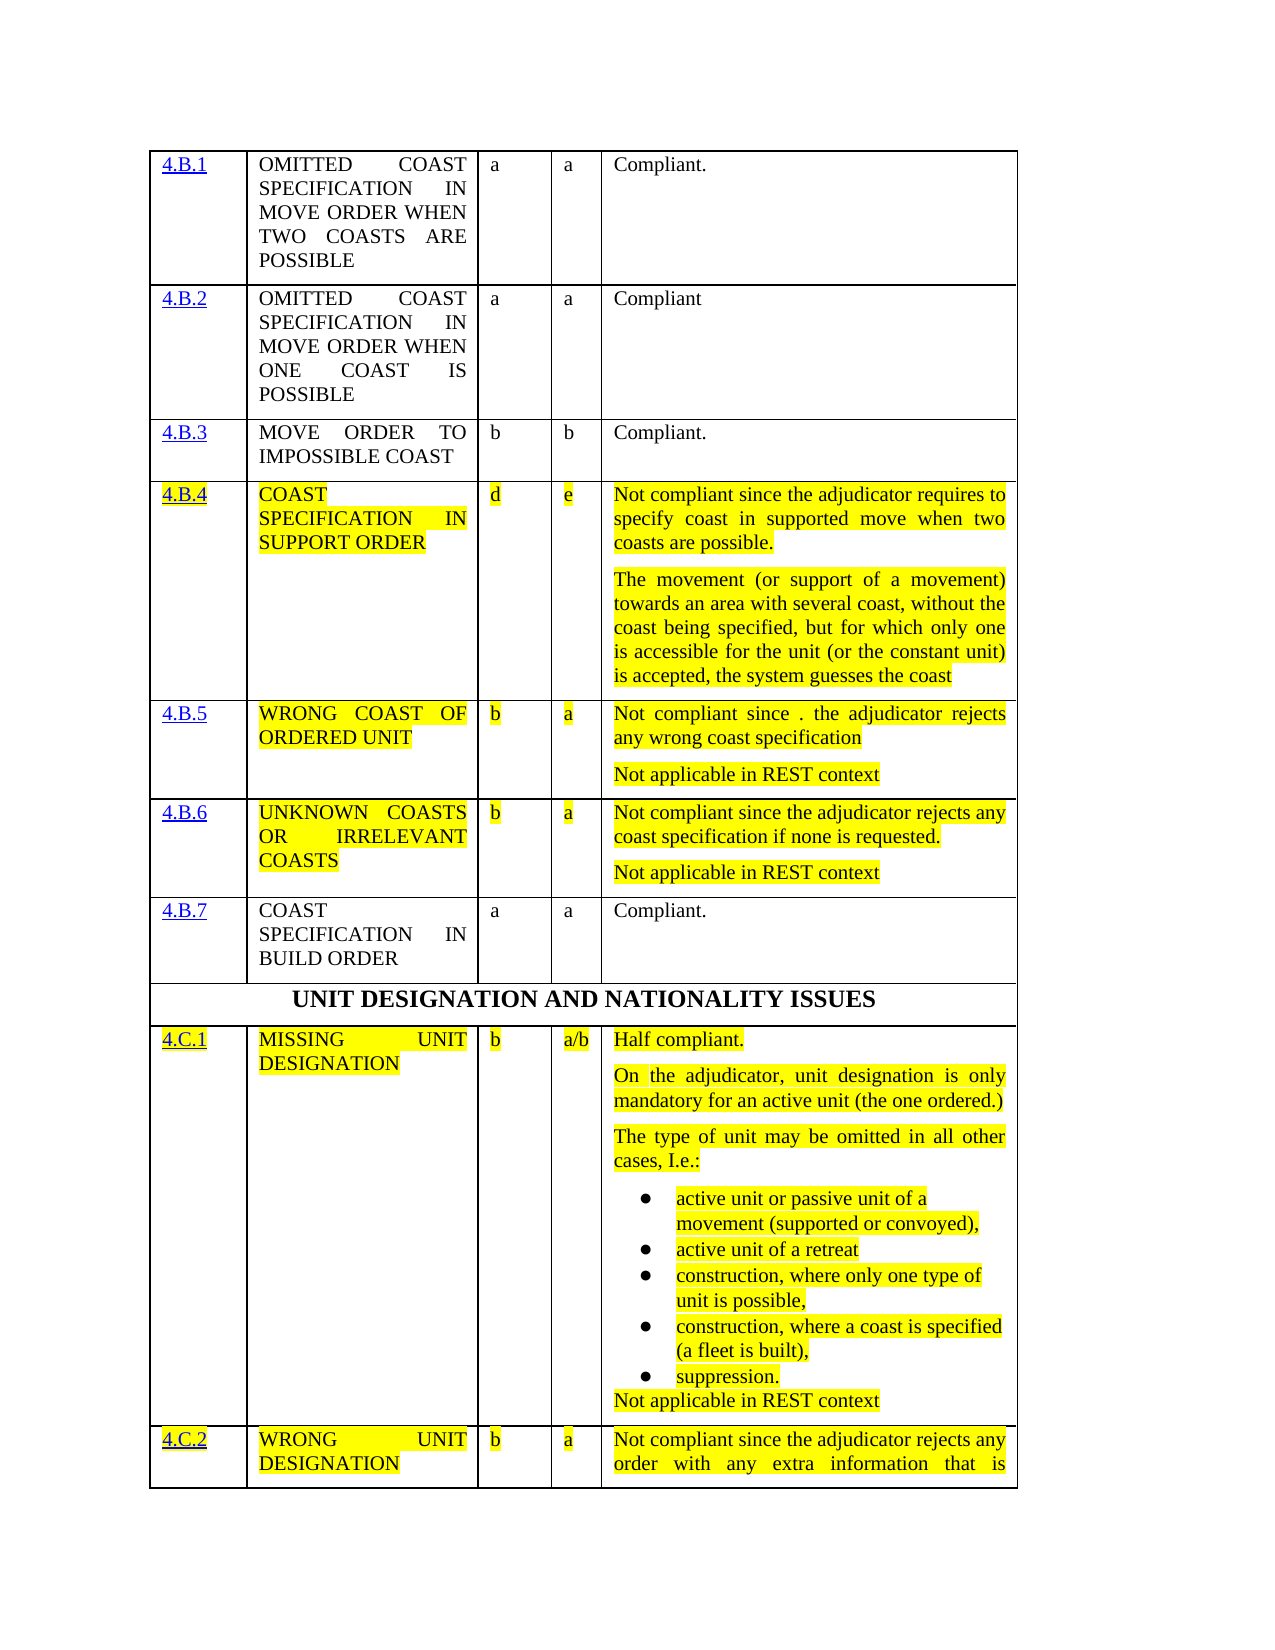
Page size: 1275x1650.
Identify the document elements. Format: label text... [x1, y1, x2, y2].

table_cell 4.B.2 [151, 286, 246, 418]
table_cell MISSING UNIT DESIGNATION [248, 1027, 477, 1425]
table_cell d [479, 482, 551, 699]
table_cell b [552, 420, 601, 481]
table_cell Compliant. [602, 419, 1017, 481]
table_cell b [479, 1027, 551, 1425]
table_cell Not compliant since the adjudicator rejects any order with any extra information that is [602, 1425, 1017, 1487]
table_cell a [552, 286, 601, 418]
table_cell a/b [552, 1027, 601, 1425]
table_cell 4.B.3 [151, 420, 246, 481]
table_cell a [479, 286, 551, 418]
table_cell Not compliant since the adjudicator requires to specify coast in supported move when two coasts are possible. The movement (or support of a movement) towards an area with several coast, without the coast being specified, but for which only one is accessible for the unit (or the constant unit) is accepted, the system guesses the coast [602, 481, 1017, 699]
table_cell 4.B.5 [151, 701, 246, 798]
table_cell a [479, 152, 551, 284]
table_cell 4.C.2 [151, 1427, 246, 1487]
table_cell b [479, 420, 551, 481]
table_cell Not compliant since the adjudicator rejects any coast specification if none is requested. Not applicable in REST context [602, 798, 1017, 897]
table_cell 4.B.6 [151, 800, 246, 897]
table_cell COAST SPECIFICATION IN SUPPORT ORDER [248, 482, 477, 699]
table_cell b [479, 800, 551, 897]
table_cell Compliant [602, 284, 1017, 418]
table_cell a [552, 152, 601, 284]
table_cell 4.B.1 [151, 152, 246, 284]
table_cell Not compliant since . the adjudicator rejects any wrong coast specification Not applicable in REST context [602, 700, 1017, 798]
table_cell MOVE ORDER TO IMPOSSIBLE COAST [248, 420, 477, 481]
table_cell COAST SPECIFICATION IN BUILD ORDER [248, 898, 477, 983]
table_cell Compliant. [602, 152, 1017, 284]
table_cell a [552, 1427, 601, 1487]
table_cell b [479, 701, 551, 798]
table_cell WRONG UNIT DESIGNATION [248, 1427, 477, 1487]
table_cell e [552, 482, 601, 699]
table_cell b [479, 1427, 551, 1487]
table_cell UNIT DESIGNATION AND NATIONALITY ISSUES [151, 983, 1017, 1025]
table_cell WRONG COAST OF ORDERED UNIT [248, 701, 477, 798]
table_cell 4.B.7 [151, 898, 246, 983]
table_cell a [552, 701, 601, 798]
table_cell Half compliant. On the adjudicator, unit designation is only mandatory for an active unit (the one ordered.) The type of unit may be omitted in all other cases, I.e.: active unit or passive unit of a movement (supported or convoyed), active unit of a retreat construction, where only one type of unit is possible, construction, where a coast is specified (a fleet is built), suppression. Not applicable in REST context [602, 1025, 1017, 1425]
table_cell OMITTED COAST SPECIFICATION IN MOVE ORDER WHEN TWO COASTS ARE POSSIBLE [248, 152, 477, 284]
table_cell OMITTED COAST SPECIFICATION IN MOVE ORDER WHEN ONE COAST IS POSSIBLE [248, 286, 477, 418]
table_cell 4.C.1 [151, 1027, 246, 1425]
table_cell 4.B.4 [151, 482, 246, 699]
table_cell Compliant. [602, 897, 1017, 983]
table_cell a [552, 800, 601, 897]
table_cell a [552, 898, 601, 983]
table_cell UNKNOWN COASTS OR IRRELEVANT COASTS [248, 800, 477, 897]
table_cell a [479, 898, 551, 983]
